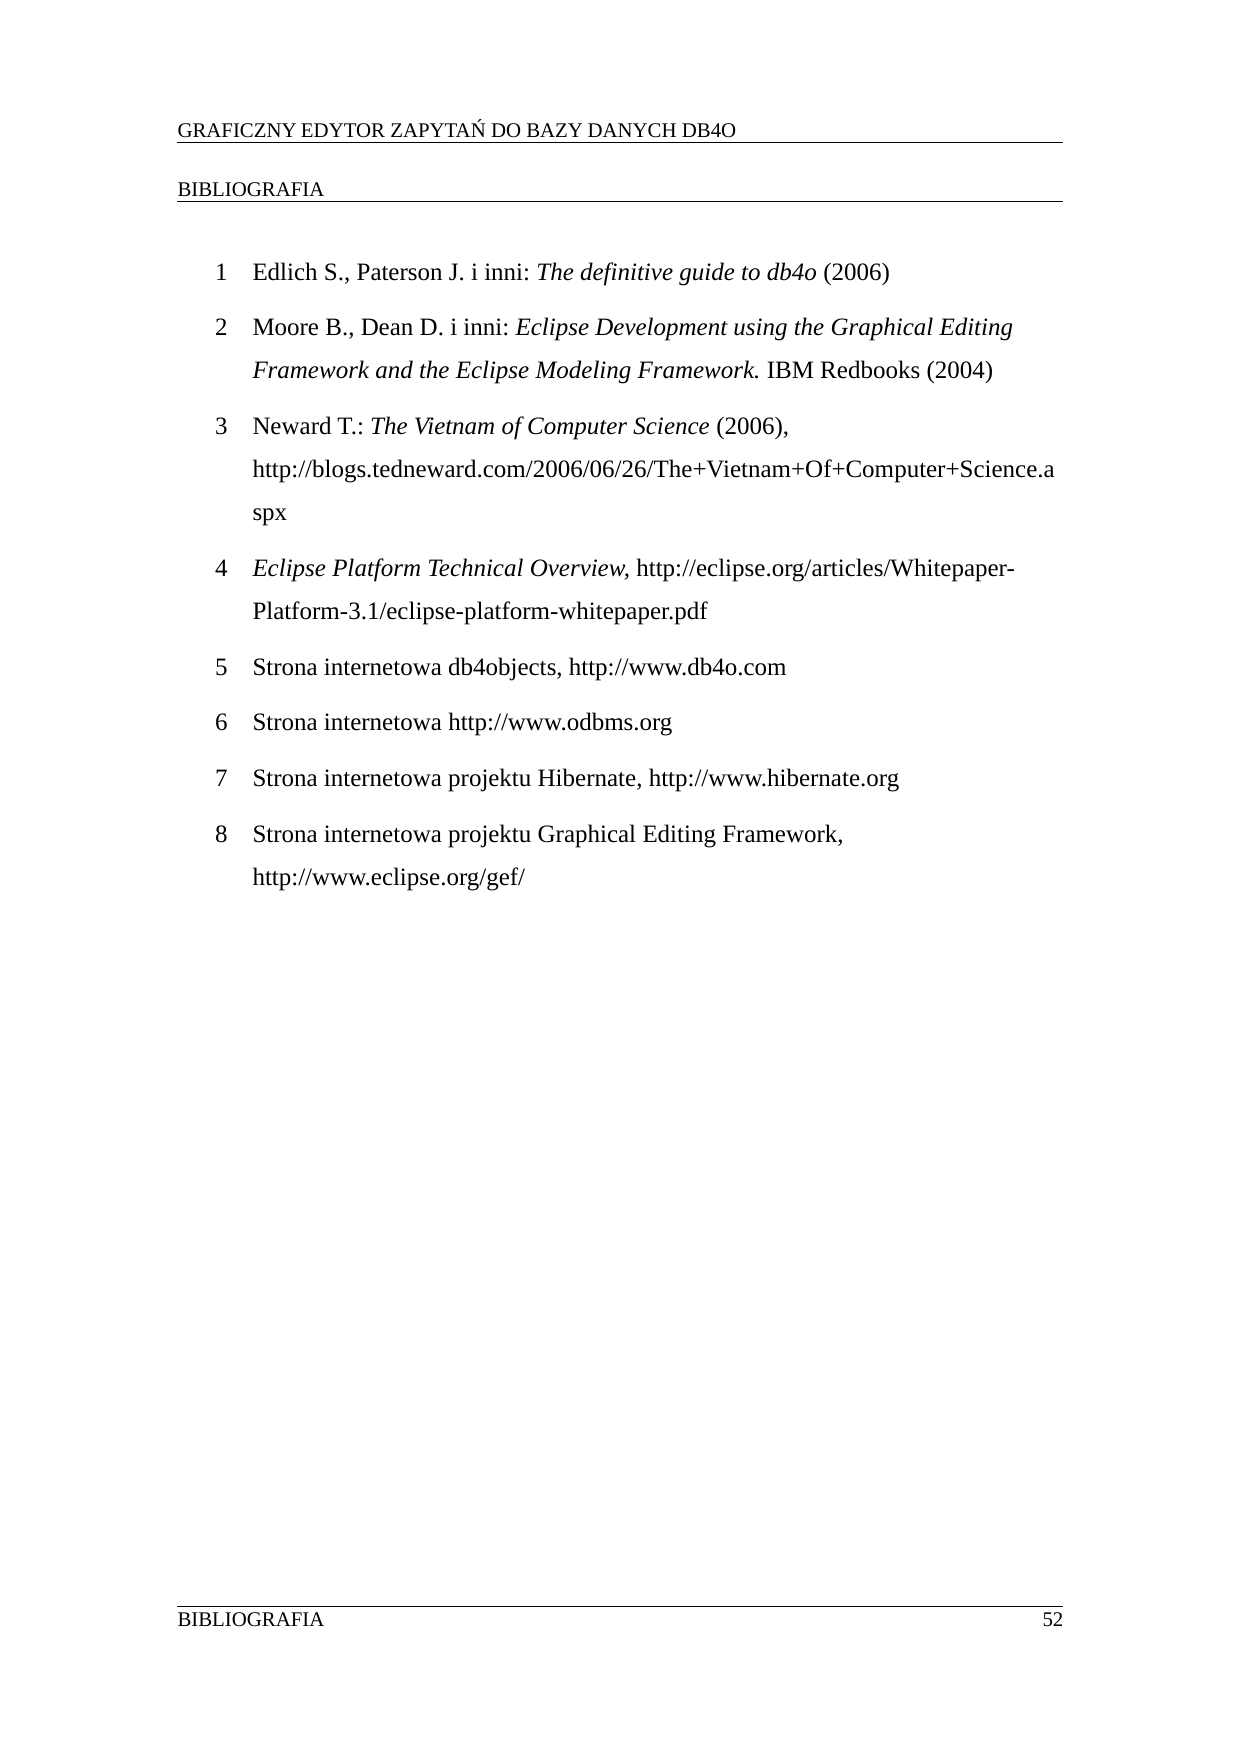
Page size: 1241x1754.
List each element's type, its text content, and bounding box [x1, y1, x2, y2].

list Strona internetowa projektu Graphical Editing Framework, http://www.eclipse.org/gef/ [215, 819, 1063, 891]
list Strona internetowa db4objects, http://www.db4o.com [215, 652, 1063, 681]
subtitle BIBLIOGRAFIA [177, 177, 1063, 201]
list Edlich S., Paterson J. i inni: The definitive guide to db4o (2006) [215, 257, 1063, 286]
list Strona internetowa projektu Hibernate, http://www.hibernate.org [215, 763, 1063, 792]
list Strona internetowa http://www.odbms.org [215, 707, 1063, 736]
list Moore B., Dean D. i inni: Eclipse Development using the Graphical Editing Framework and the Eclipse Modeling Framework. IBM Redbooks (2004) [215, 312, 1063, 384]
list Eclipse Platform Technical Overview, http://eclipse.org/articles/Whitepaper-Platform-3.1/eclipse-platform-whitepaper.pdf [215, 553, 1063, 625]
list Neward T.: The Vietnam of Computer Science (2006), http://blogs.tedneward.com/2006/06/26/The+Vietnam+Of+Computer+Science.aspx [215, 411, 1063, 526]
